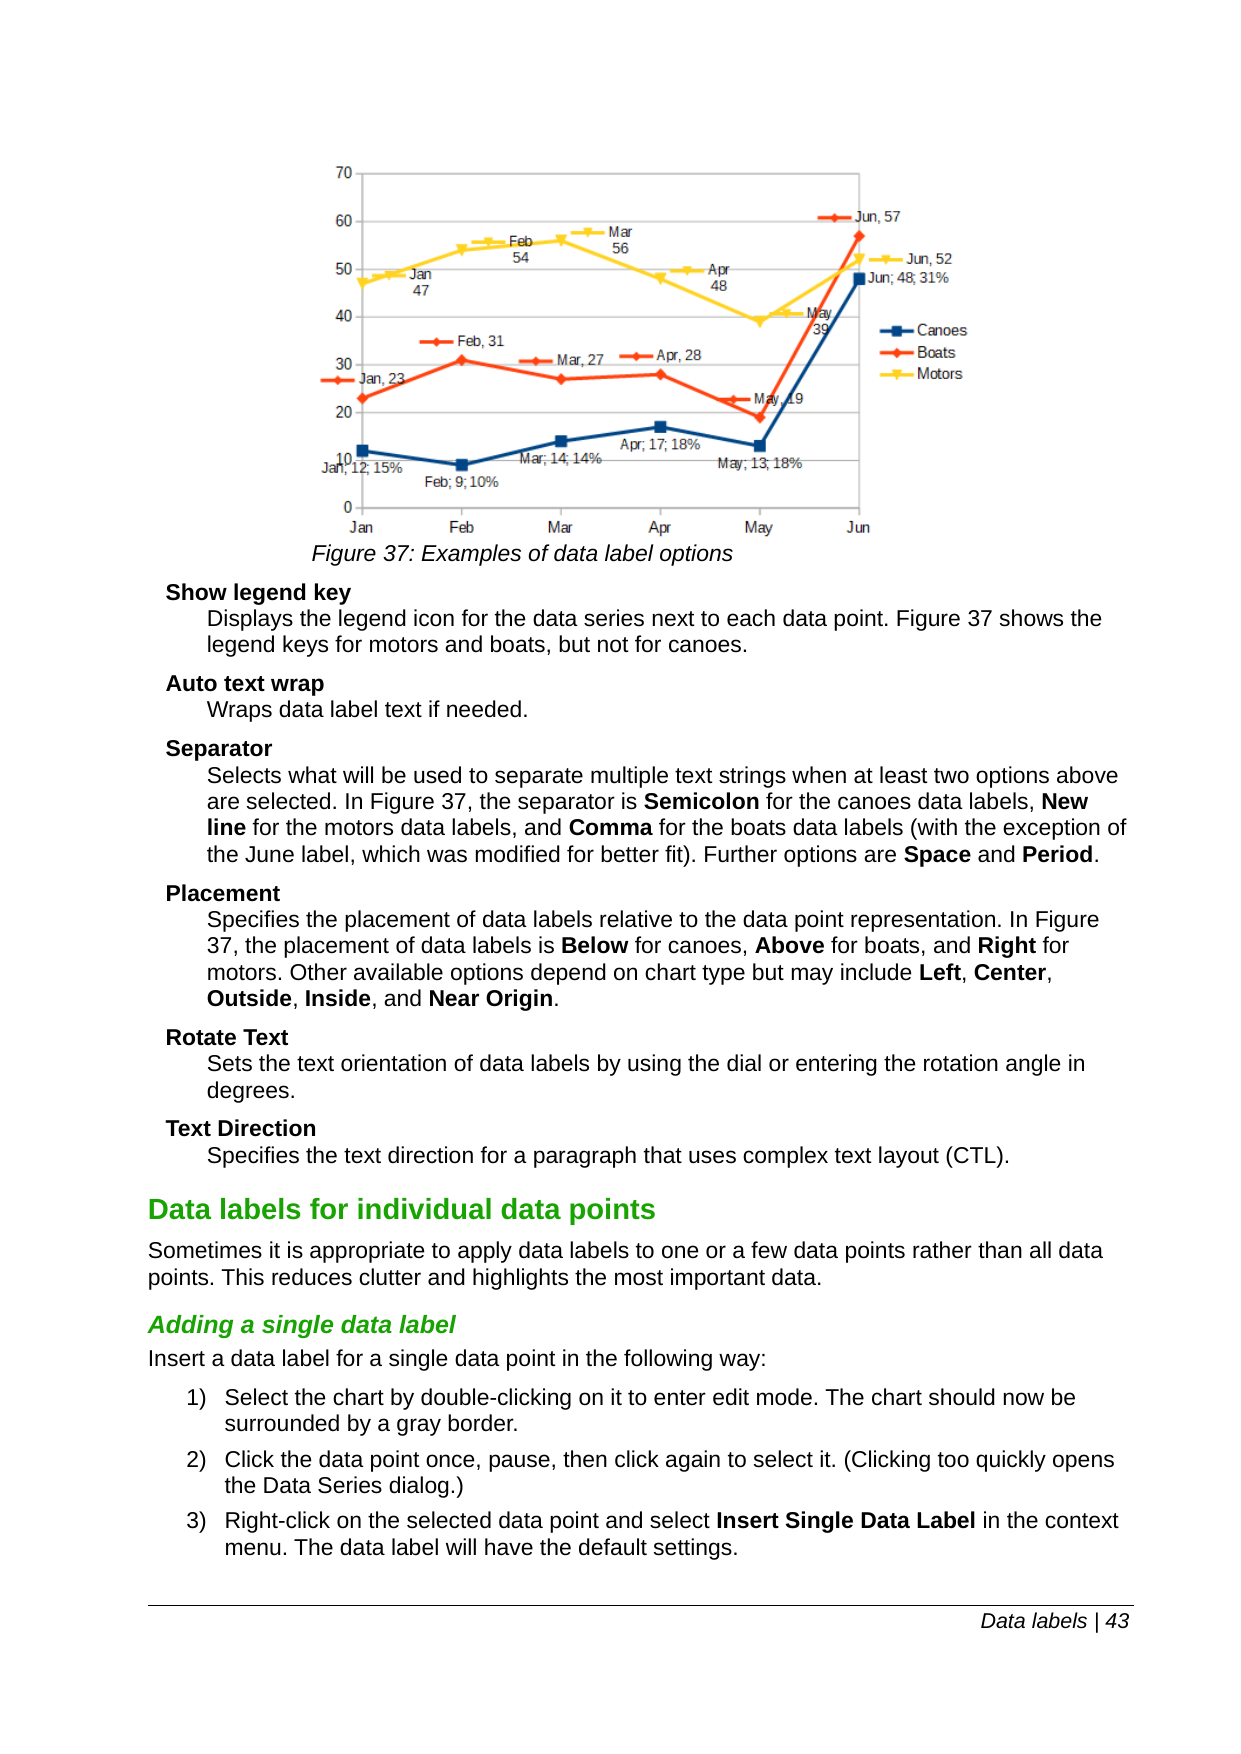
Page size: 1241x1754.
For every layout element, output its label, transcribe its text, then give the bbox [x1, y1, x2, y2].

list Select the chart by double-clicking on it to enter edit mode. The chart should now be surrounded by a gray border. [207, 1384, 1134, 1437]
list Right-click on the selected data point and select Insert Single Data Label in the context menu. The data label will have the default settings. [207, 1507, 1134, 1560]
text Auto text wrap [165, 670, 1134, 696]
text Displays the legend icon for the data series next to each data point. Figure 37 shows the legend keys for motors and boats, but not for canoes. [207, 605, 1134, 658]
subtitle Data labels for individual data points [148, 1192, 1134, 1225]
text Specifies the placement of data labels relative to the data point representation. In Figure 37, the placement of data labels is Below for canoes, Above for boats, and Right for motors. Other available options depend on chart type but may include Left, Center, Outside, Inside, and Near Origin. [207, 906, 1134, 1011]
text Sets the text orientation of data labels by using the dial or entering the rotation angle in degrees. [207, 1050, 1134, 1103]
list Click the data point once, pause, then click again to select it. (Clicking too quickly opens the Data Series dialog.) [207, 1446, 1134, 1498]
text Separator [165, 735, 1134, 762]
text Show legend key [165, 578, 1134, 605]
text Insert a data label for a single data point in the following way: [148, 1345, 1134, 1371]
text Selects what will be used to separate multiple text strings when at least two options above are selected. In Figure 37, the separator is Semicolon for the canoes data labels, New line for the motors data labels, and Comma for the boats data labels (with the exception of the June label, which was modified for better fit). Further options are Space and Period. [207, 762, 1134, 867]
text Figure 37: Examples of data label options [311, 541, 970, 567]
subtitle Adding a single data label [148, 1310, 1134, 1339]
text Sometimes it is appropriate to apply data labels to one or a few data points rather than all data points. This reduces clutter and highlights the most important data. [148, 1237, 1134, 1290]
text Rotate Text [165, 1024, 1134, 1050]
picture [311, 156, 971, 541]
text Specifies the text direction for a paragraph that uses complex text layout (CTL). [207, 1142, 1134, 1168]
text Text Direction [165, 1115, 1134, 1142]
text Placement [165, 879, 1134, 906]
text Wraps data label text if needed. [207, 696, 1134, 723]
